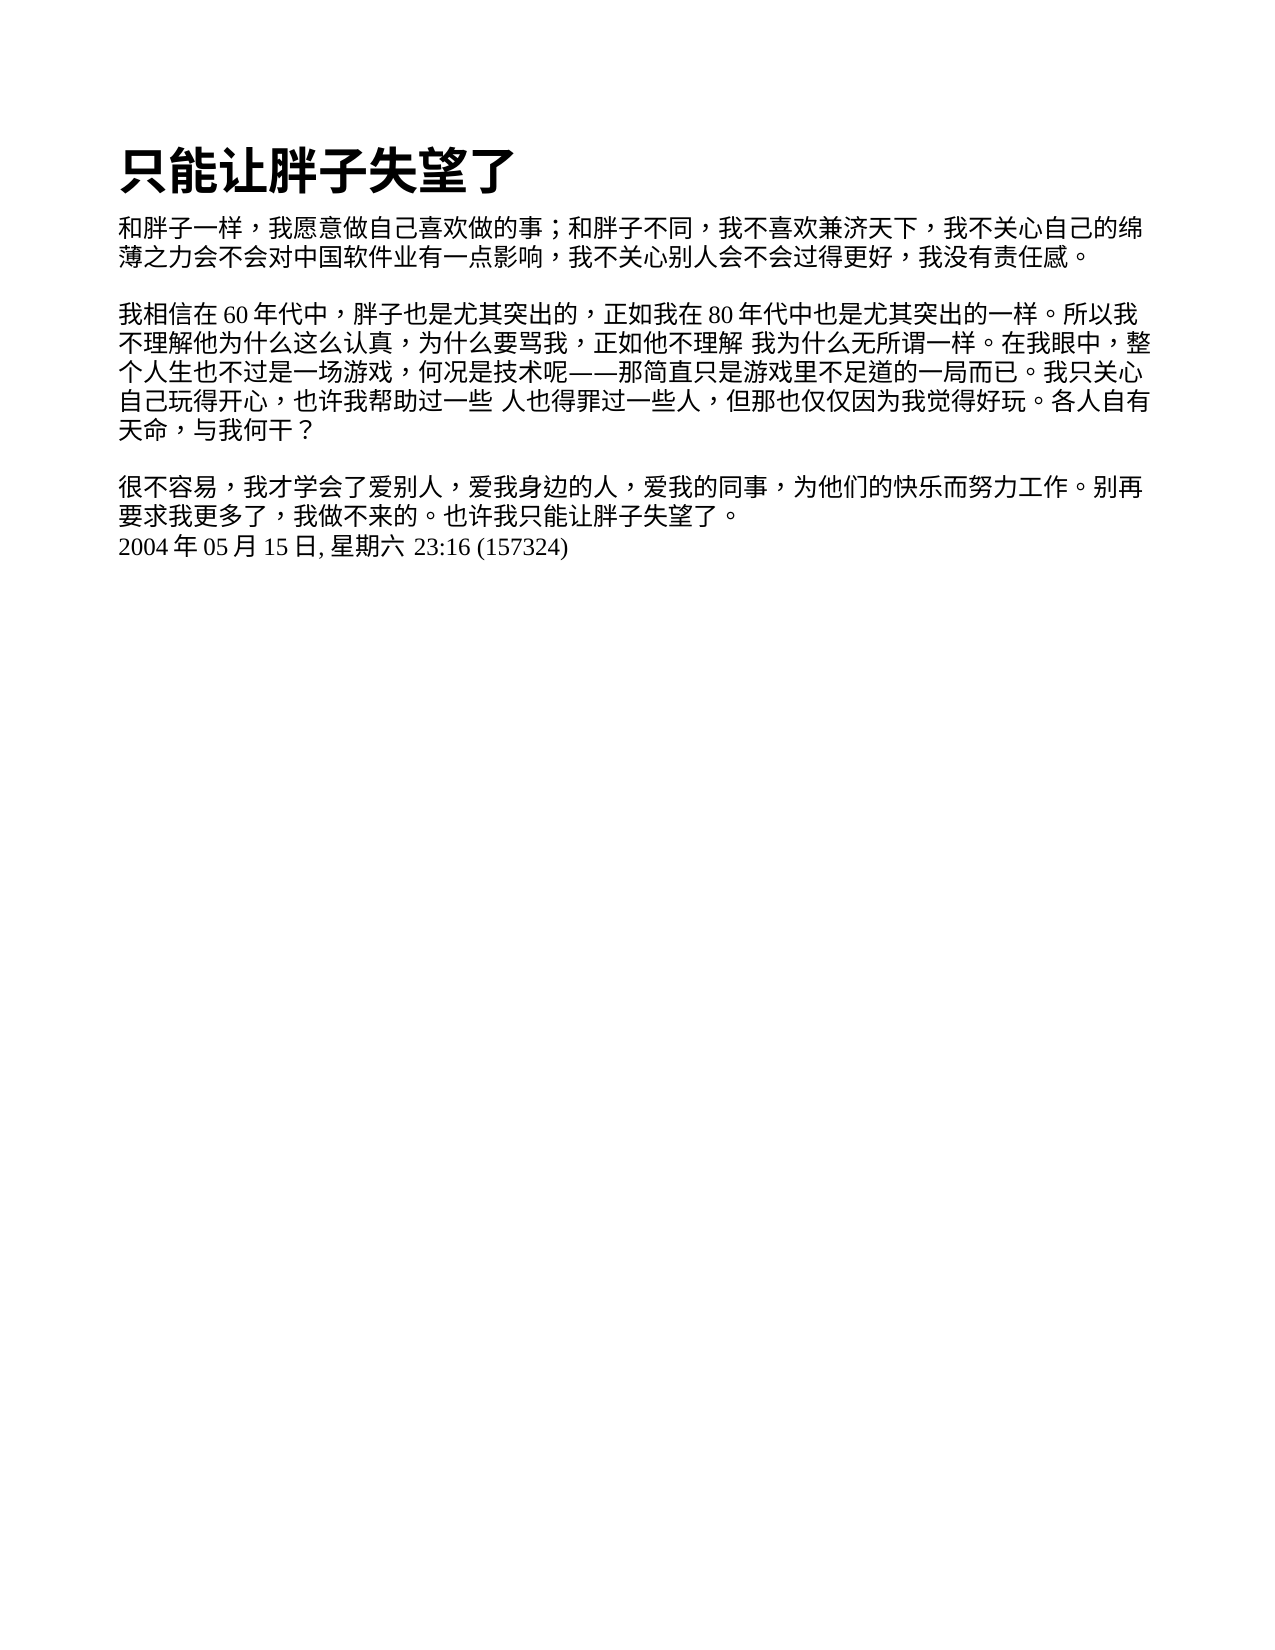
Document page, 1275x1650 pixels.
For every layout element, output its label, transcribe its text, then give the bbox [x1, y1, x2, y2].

text 我相信在60年代中，胖子也是尤其突出的，正如我在80年代中也是尤其突出的一样。所以我不理解他为什么这么认真，为什么要骂我，正如他不理解 我为什么无所谓一样。在我眼中，整个人生也不过是一场游戏，何况是技术呢——那简直只是游戏里不足道的一局而已。我只关心自己玩得开心，也许我帮助过一些 人也得罪过一些人，但那也仅仅因为我觉得好玩。各人自有天命，与我何干？ [118, 300, 1157, 446]
text 很不容易，我才学会了爱别人，爱我身边的人，爱我的同事，为他们的快乐而努力工作。别再要求我更多了，我做不来的。也许我只能让胖子失望了。 [118, 473, 1157, 532]
subtitle 只能让胖子失望了 [118, 143, 1157, 201]
text 和胖子一样，我愿意做自己喜欢做的事；和胖子不同，我不喜欢兼济天下，我不关心自己的绵薄之力会不会对中国软件业有一点影响，我不关心别人会不会过得更好，我没有责任感。 [118, 214, 1157, 272]
text 2004年05月15日, 星期六 23:16 (157324) [118, 532, 1157, 561]
